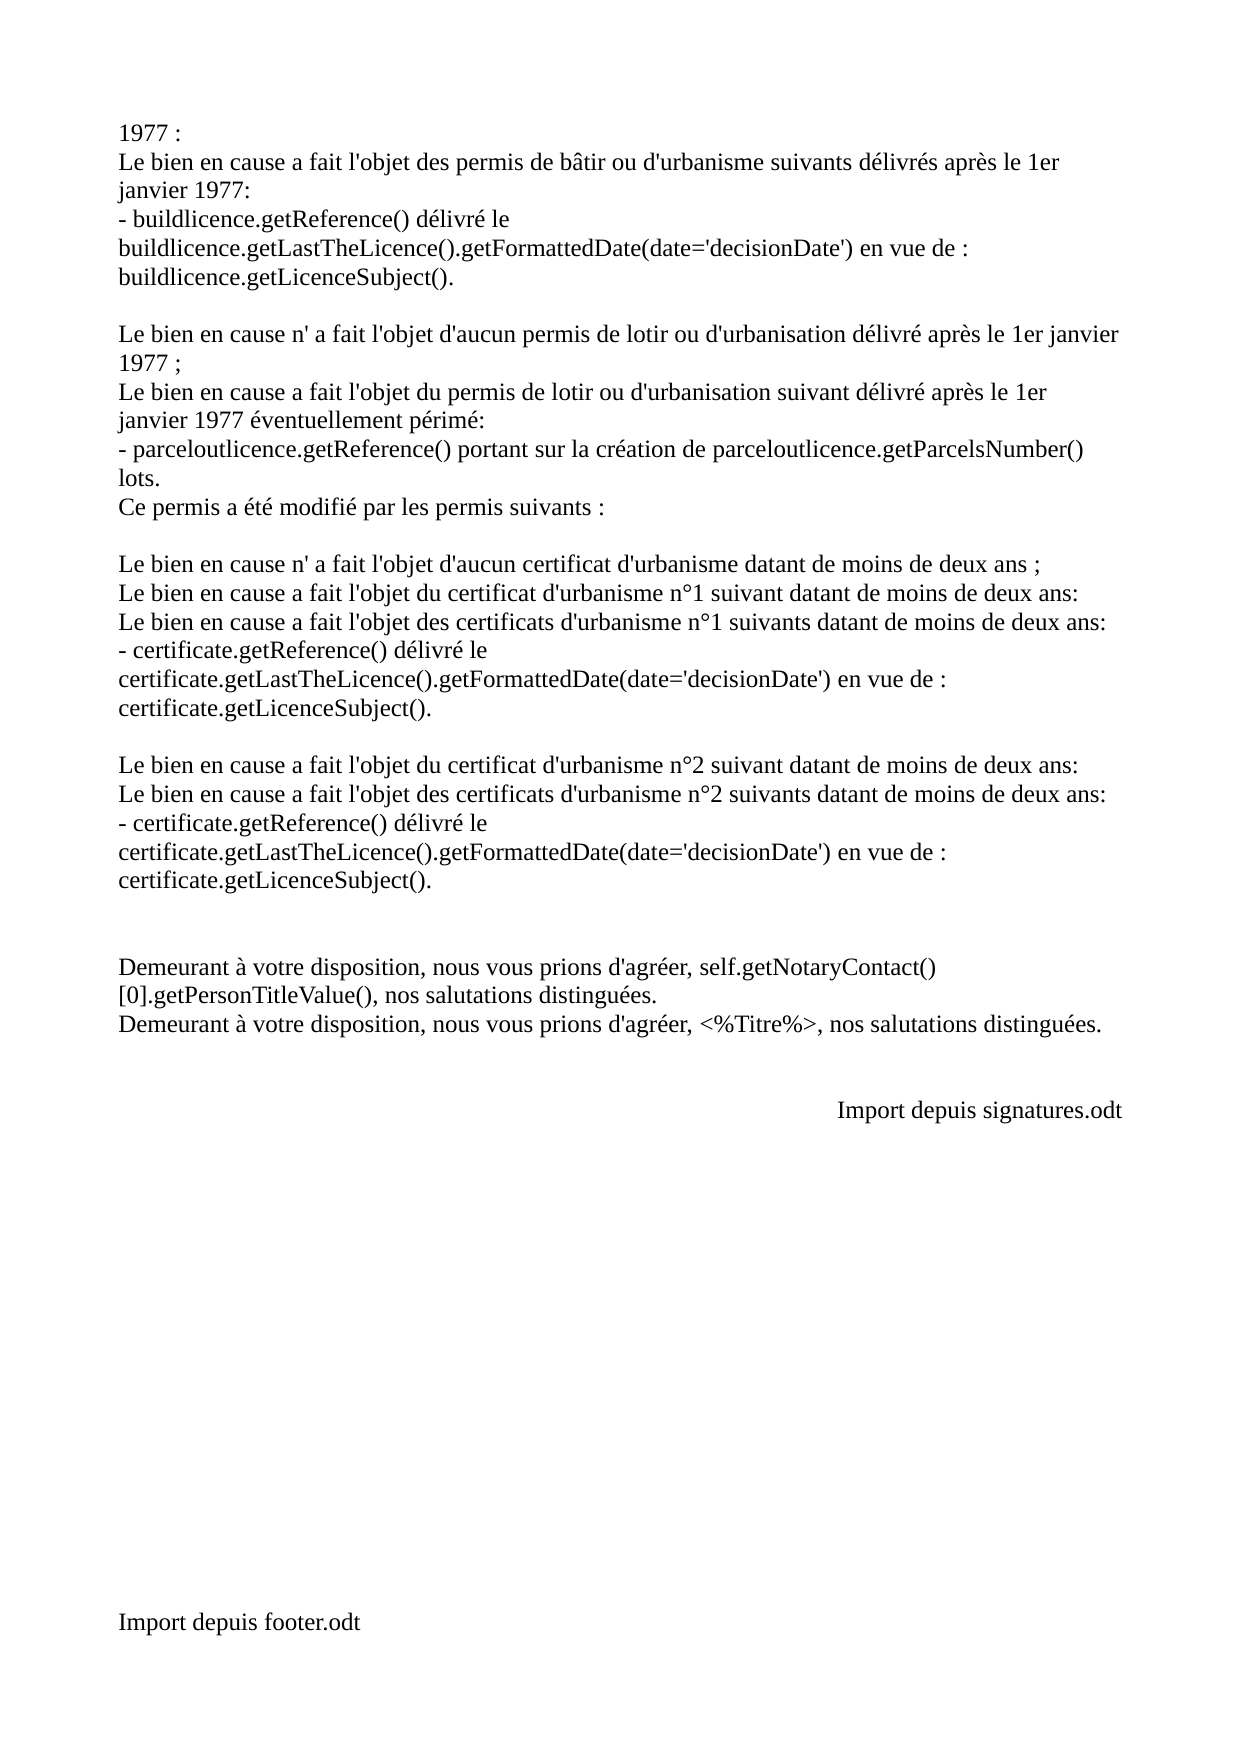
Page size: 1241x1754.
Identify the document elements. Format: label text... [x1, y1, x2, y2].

text - certificate.getReference() délivré le certificate.getLastTheLicence().getFormattedDate(date='decisionDate') en vue de : certificate.getLicenceSubject(). [118, 636, 1122, 722]
text Le bien en cause n' a fait l'objet d'aucun certificat d'urbanisme datant de moins de deux ans ; [118, 549, 1122, 578]
text Le bien en cause a fait l'objet du permis de lotir ou d'urbanisation suivant délivré après le 1er janvier 1977 éventuellement périmé: - parceloutlicence.getReference() portant sur la création de parceloutlicence.getParcelsNumber() lots. Ce permis a été modifié par les permis suivants : [118, 377, 1122, 521]
text Le bien en cause a fait l'objet des permis de bâtir ou d'urbanisme suivants délivrés après le 1er janvier 1977: [118, 147, 1122, 204]
text Import depuis signatures.odt [118, 1096, 1122, 1124]
text Le bien en cause n' a fait l'objet d'aucun permis de lotir ou d'urbanisation délivré après le 1er janvier 1977 ; [118, 319, 1122, 377]
text Le bien en cause a fait l'objet du certificat d'urbanisme n°2 suivant datant de moins de deux ans: [118, 751, 1122, 779]
text Le bien en cause a fait l'objet des certificats d'urbanisme n°1 suivants datant de moins de deux ans: [118, 607, 1122, 636]
text Demeurant à votre disposition, nous vous prions d'agréer, <%Titre%>, nos salutations distinguées. [118, 1009, 1122, 1038]
text - buildlicence.getReference() délivré le buildlicence.getLastTheLicence().getFormattedDate(date='decisionDate') en vue de : buildlicence.getLicenceSubject(). [118, 204, 1122, 291]
text - certificate.getReference() délivré le certificate.getLastTheLicence().getFormattedDate(date='decisionDate') en vue de : certificate.getLicenceSubject(). [118, 808, 1122, 894]
text Le bien en cause a fait l'objet du certificat d'urbanisme n°1 suivant datant de moins de deux ans: [118, 578, 1122, 607]
text Demeurant à votre disposition, nous vous prions d'agréer, self.getNotaryContact()[0].getPersonTitleValue(), nos salutations distinguées. [118, 952, 1122, 1009]
text Le bien en cause a fait l'objet des certificats d'urbanisme n°2 suivants datant de moins de deux ans: [118, 779, 1122, 808]
text 1977 : [118, 118, 1122, 147]
